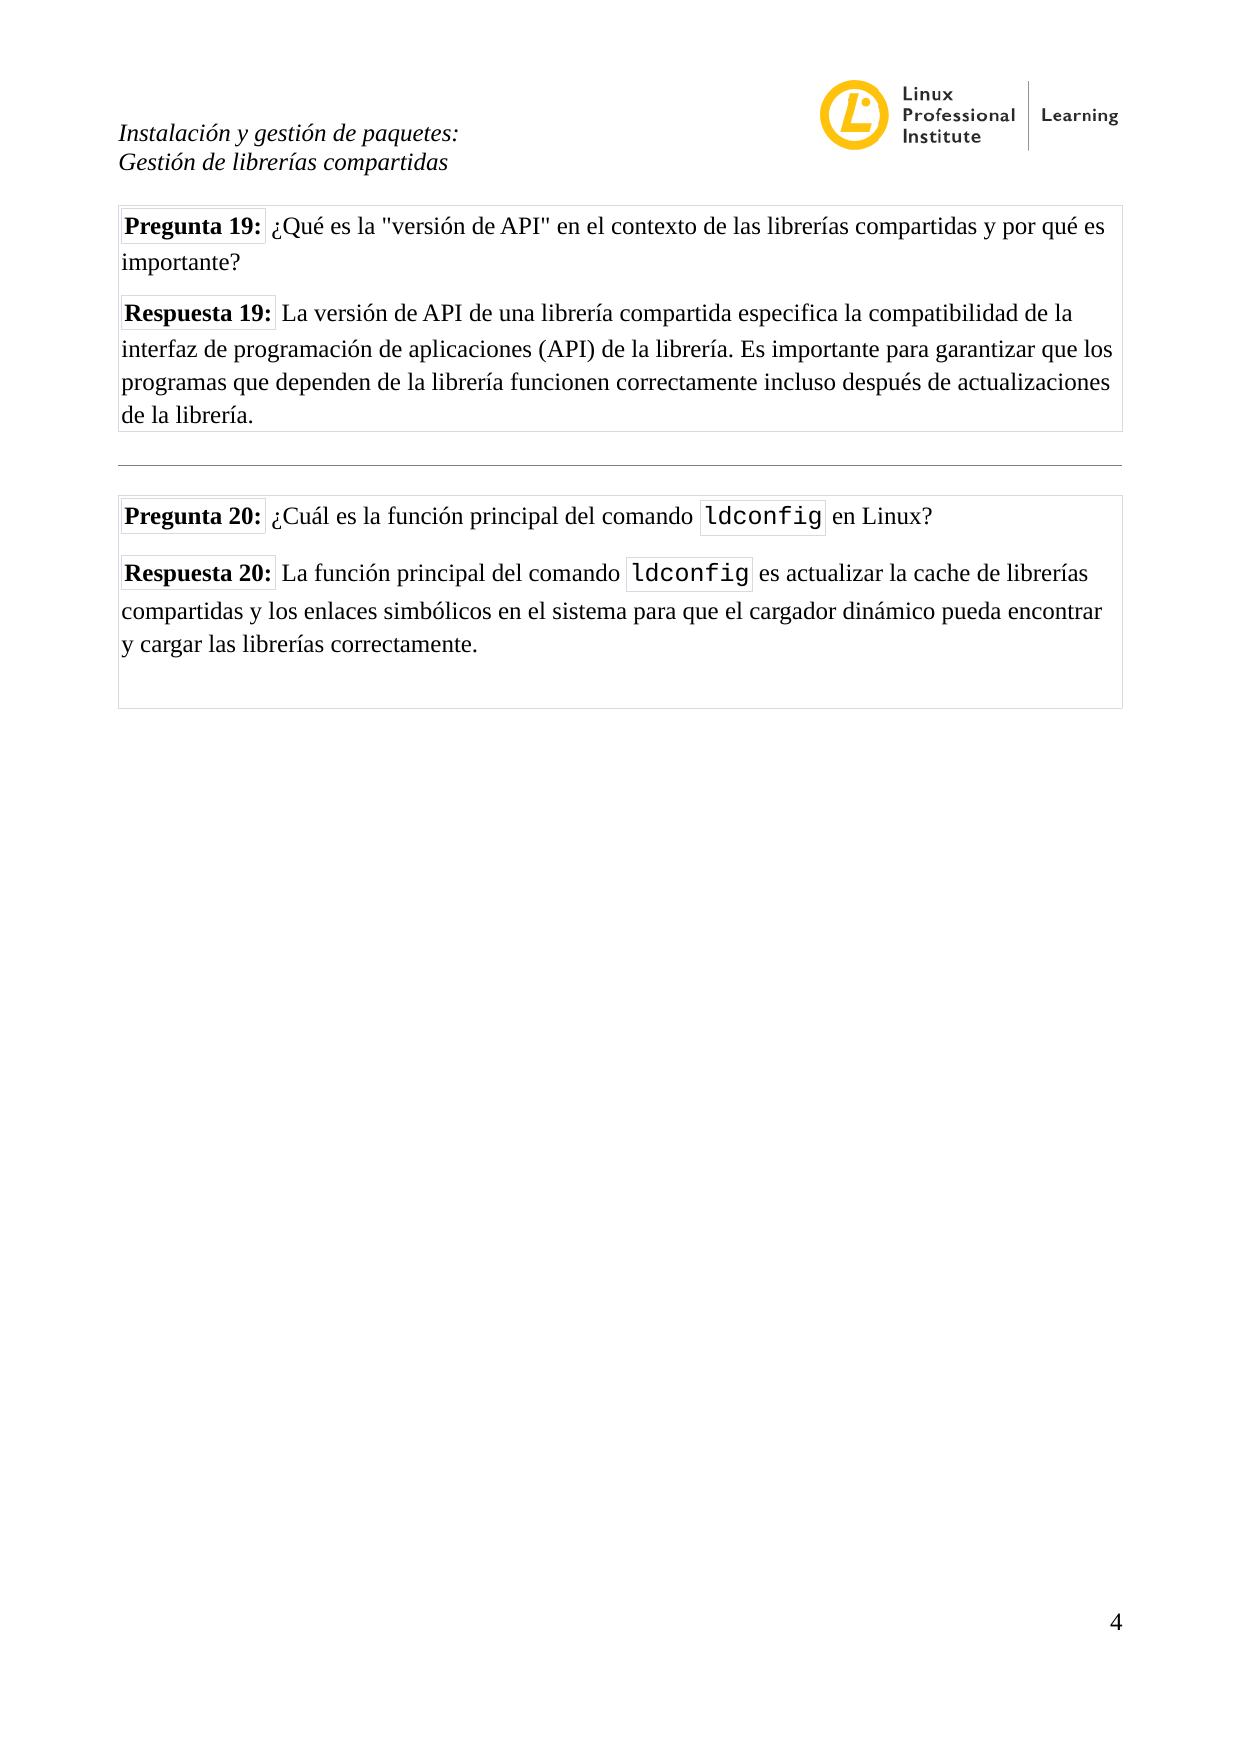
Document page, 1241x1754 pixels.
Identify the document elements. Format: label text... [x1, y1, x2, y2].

picture [819, 79, 1119, 151]
text Pregunta 19: ¿Qué es la "versión de API" en el contexto de las librerías compartidas y por qué es importante? [119, 206, 1122, 276]
text Respuesta 20: La función principal del comando ldconfig es actualizar la cache de librerías compartidas y los enlaces simbólicos en el sistema para que el cargador dinámico pueda encontrar y cargar las librerías correctamente. [119, 552, 1122, 658]
text Pregunta 20: ¿Cuál es la función principal del comando ldconfig en Linux? [119, 496, 1122, 535]
text Respuesta 19: La versión de API de una librería compartida especifica la compatibilidad de la interfaz de programación de aplicaciones (API) de la librería. Es importante para garantizar que los programas que dependen de la librería funcionen correctamente incluso después de actualizaciones de la librería. [119, 292, 1122, 431]
